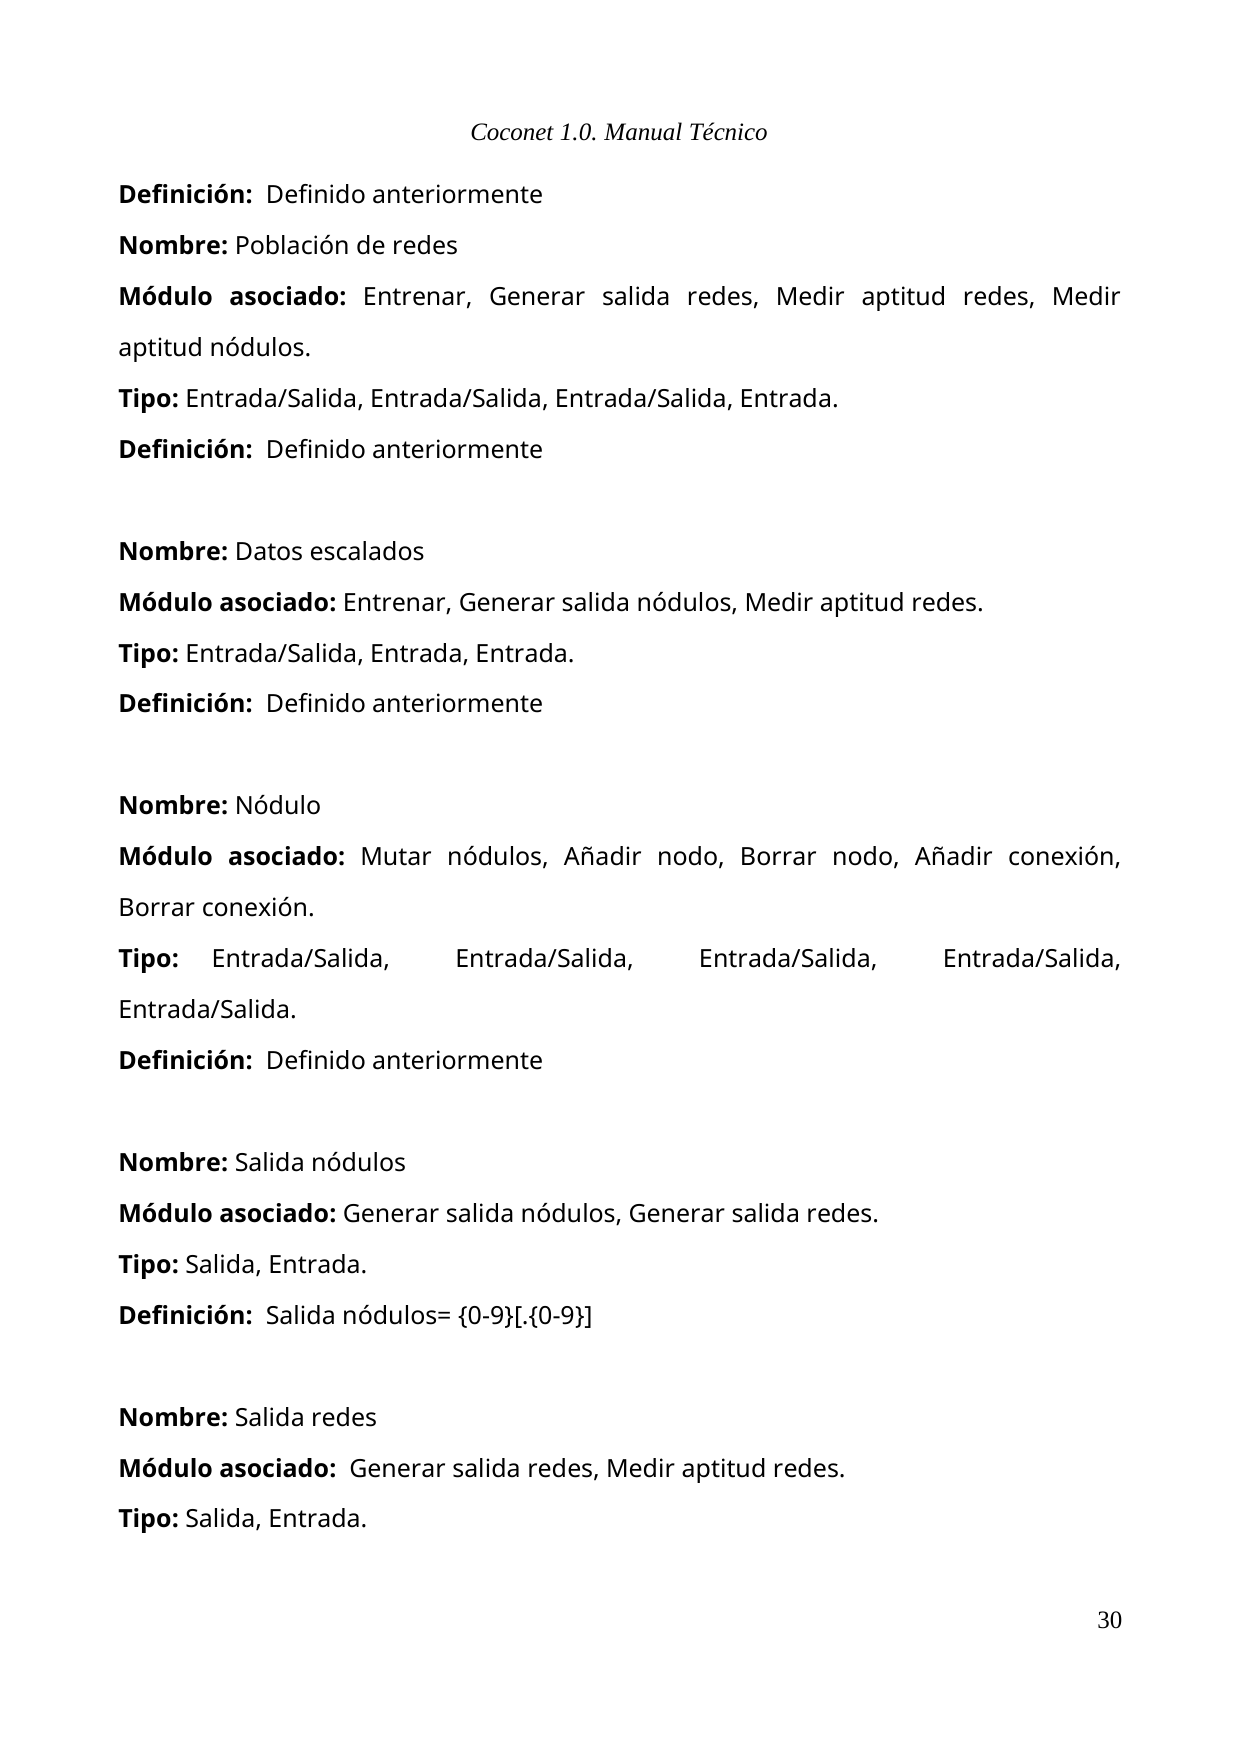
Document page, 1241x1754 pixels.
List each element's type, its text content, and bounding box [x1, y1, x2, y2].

text Módulo asociado: Generar salida redes, Medir aptitud redes. [118, 1451, 1122, 1484]
text Definición: Definido anteriormente [118, 686, 1122, 720]
text Módulo asociado: Generar salida nódulos, Generar salida redes. [118, 1196, 1122, 1230]
text Definición: Definido anteriormente [118, 432, 1122, 466]
text Definición: Definido anteriormente [118, 177, 1122, 211]
text Tipo: Entrada/Salida, Entrada, Entrada. [118, 636, 1122, 669]
text Nombre: Datos escalados [118, 534, 1122, 568]
text Definición: Definido anteriormente [118, 1043, 1122, 1077]
text Nombre: Nódulo [118, 788, 1122, 822]
text Nombre: Salida nódulos [118, 1145, 1122, 1179]
text Nombre: Población de redes [118, 228, 1122, 262]
text Tipo: Salida, Entrada. [118, 1501, 1122, 1535]
text Módulo asociado: Entrenar, Generar salida nódulos, Medir aptitud redes. [118, 584, 1122, 618]
text Tipo: Salida, Entrada. [118, 1247, 1122, 1281]
text Módulo asociado: Mutar nódulos, Añadir nodo, Borrar nodo, Añadir conexión, Borrar conexión. [118, 839, 1122, 924]
text Nombre: Salida redes [118, 1399, 1122, 1433]
text Tipo: Entrada/Salida, Entrada/Salida, Entrada/Salida, Entrada/Salida, Entrada/Salida. [118, 941, 1122, 1026]
text Módulo asociado: Entrenar, Generar salida redes, Medir aptitud redes, Medir aptitud nódulos. [118, 279, 1122, 364]
text Definición: Salida nódulos= {0-9}[.{0-9}] [118, 1298, 1122, 1332]
text Tipo: Entrada/Salida, Entrada/Salida, Entrada/Salida, Entrada. [118, 381, 1122, 415]
